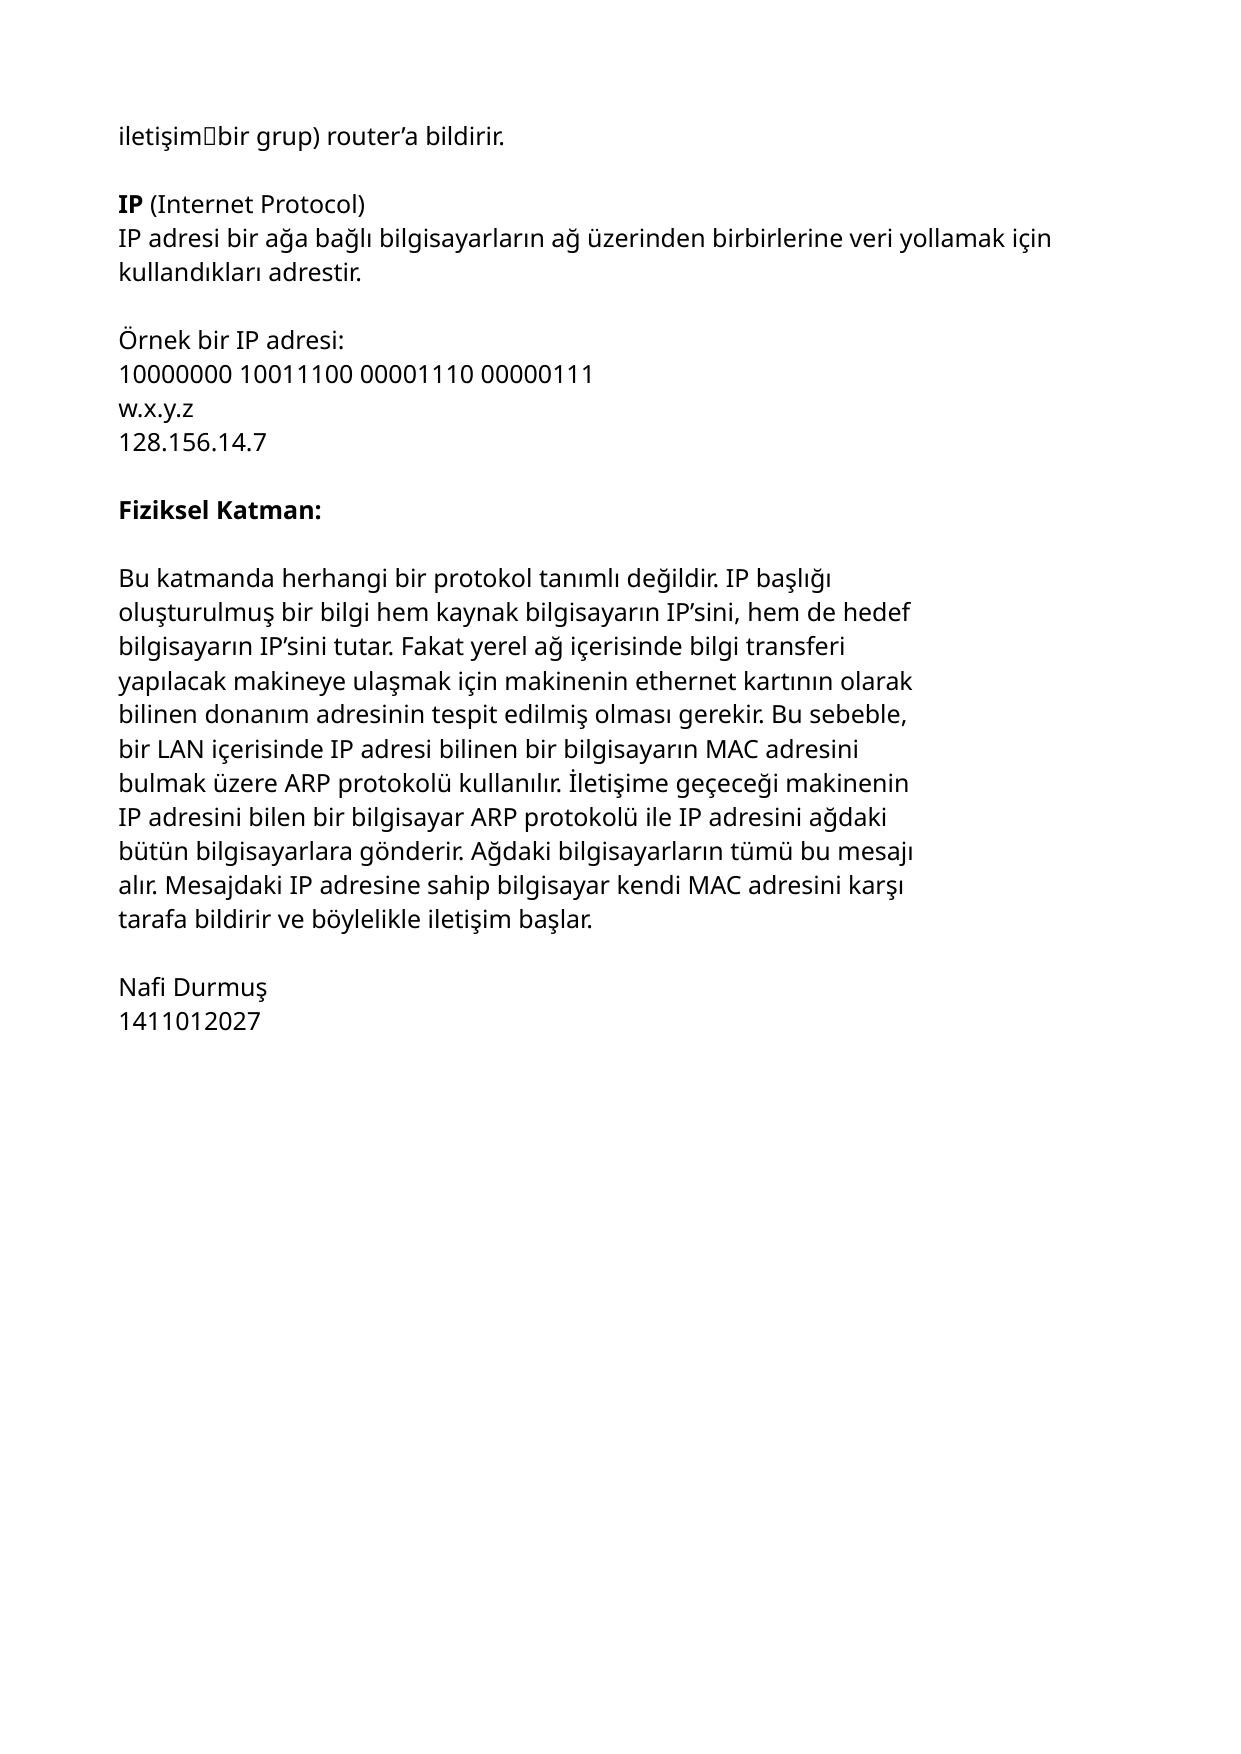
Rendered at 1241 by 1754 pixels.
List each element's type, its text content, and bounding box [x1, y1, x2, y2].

text Bu katmanda herhangi bir protokol tanımlı değildir. IP başlığı [118, 561, 1122, 595]
text bulmak üzere ARP protokolü kullanılır. İletişime geçeceği makinenin [118, 765, 1122, 799]
text tarafa bildirir ve böylelikle iletişim başlar. [118, 902, 1122, 936]
text 128.156.14.7 [118, 425, 1122, 459]
text Fiziksel Katman: [118, 493, 1122, 527]
text Nafi Durmuş [118, 970, 1122, 1004]
text IP adresi bir ağa bağlı bilgisayarların ağ üzerinden birbirlerine veri yollamak için kullandıkları adrestir. [118, 220, 1122, 288]
text 10000000 10011100 00001110 00000111 [118, 357, 1122, 391]
text bütün bilgisayarlara gönderir. Ağdaki bilgisayarların tümü bu mesajı [118, 833, 1122, 867]
text bir LAN içerisinde IP adresi bilinen bir bilgisayarın MAC adresini [118, 731, 1122, 765]
text bilgisayarın IP’sini tutar. Fakat yerel ağ içerisinde bilgi transferi [118, 629, 1122, 663]
text yapılacak makineye ulaşmak için makinenin ethernet kartının olarak [118, 663, 1122, 697]
text IP (Internet Protocol) [118, 186, 1122, 220]
text oluşturulmuş bir bilgi hem kaynak bilgisayarın IP’sini, hem de hedef [118, 595, 1122, 629]
text iletişimbir grup) router’a bildirir. [118, 118, 1122, 152]
text bilinen donanım adresinin tespit edilmiş olması gerekir. Bu sebeble, [118, 697, 1122, 731]
text IP adresini bilen bir bilgisayar ARP protokolü ile IP adresini ağdaki [118, 799, 1122, 833]
text Örnek bir IP adresi: [118, 322, 1122, 357]
text alır. Mesajdaki IP adresine sahip bilgisayar kendi MAC adresini karşı [118, 867, 1122, 902]
text 1411012027 [118, 1004, 1122, 1038]
text w.x.y.z [118, 391, 1122, 425]
